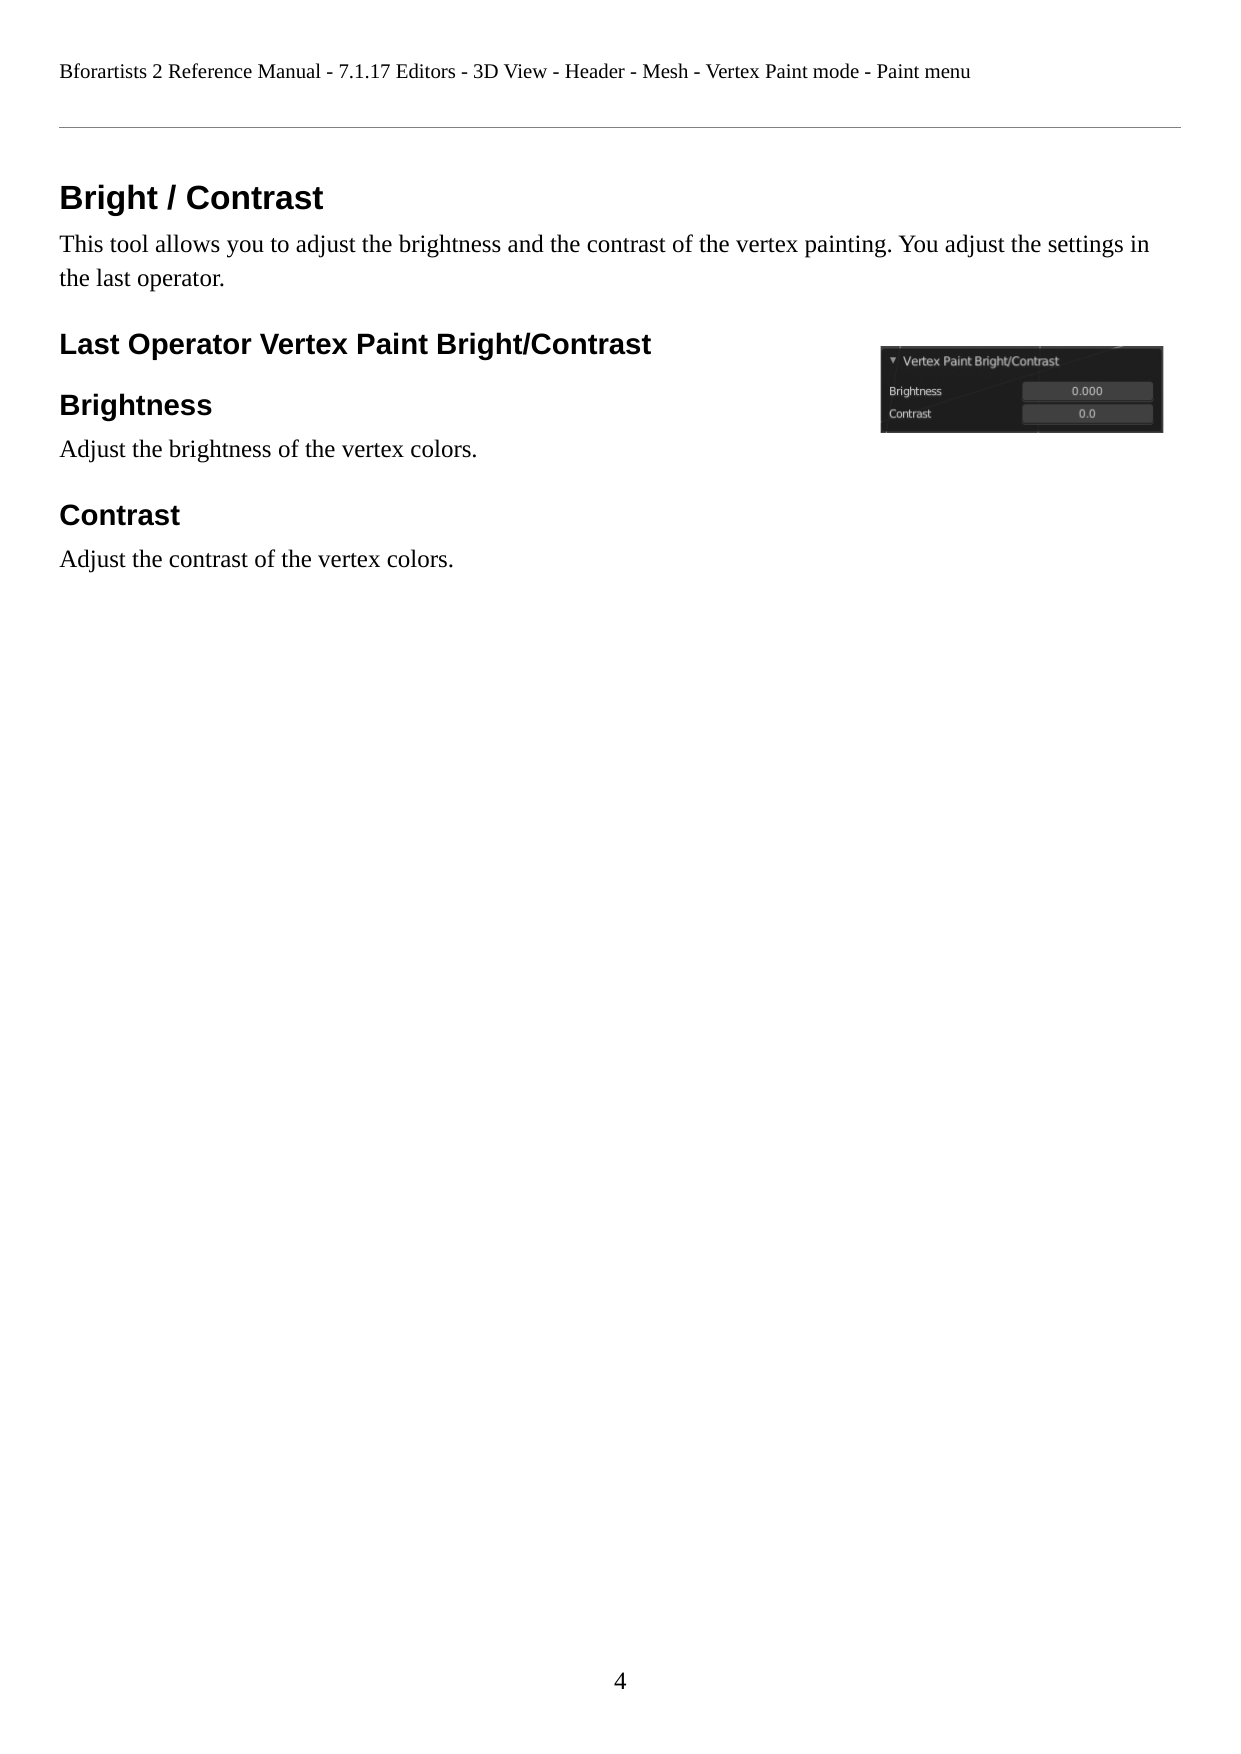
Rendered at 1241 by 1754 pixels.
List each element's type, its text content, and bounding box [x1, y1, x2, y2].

subtitle Contrast [59, 498, 1181, 531]
subtitle Last Operator Vertex Paint Bright/Contrast [59, 327, 1181, 361]
text This tool allows you to adjust the brightness and the contrast of the vertex painting. You adjust the settings in the last operator. [59, 229, 1181, 292]
text Adjust the contrast of the vertex colors. [59, 544, 1181, 573]
subtitle [1164, 388, 1181, 421]
subtitle Bright / Contrast [59, 178, 1181, 216]
subtitle Brightness [59, 388, 880, 421]
picture [880, 346, 1164, 433]
text Adjust the brightness of the vertex colors. [59, 434, 1181, 463]
